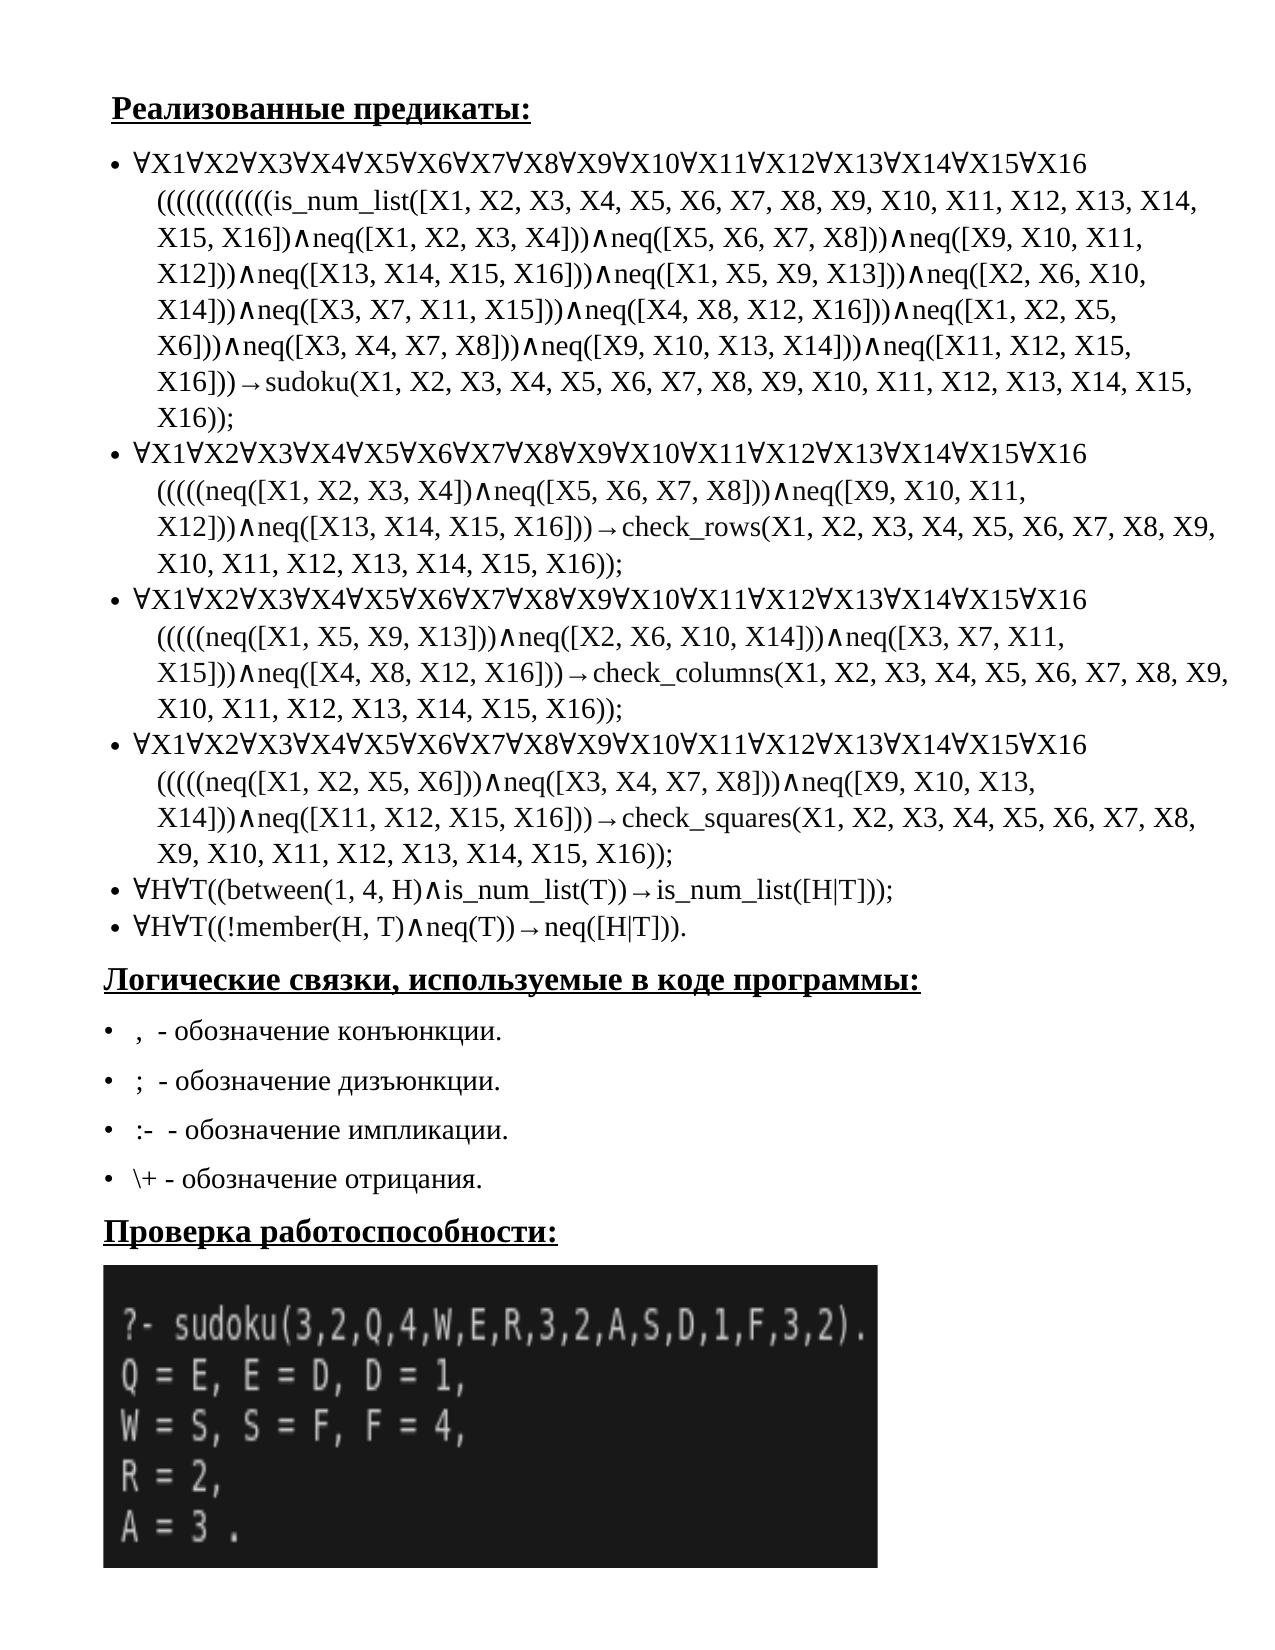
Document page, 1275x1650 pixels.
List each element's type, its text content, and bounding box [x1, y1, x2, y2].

list (((((neq([X1, X2, X5, X6]))∧neq([X3, X4, X7, X8]))∧neq([X9, X10, X13, X14]))∧neq([X11, X12, X15, X16]))→check_squares(X1, X2, X3, X4, X5, X6, X7, X8, X9, X10, X11, X12, X13, X14, X15, X16)); [111, 764, 1240, 870]
text • ; - обозначение дизъюнкции. [103, 1063, 1137, 1096]
list ∀X1∀X2∀X3∀X4∀X5∀X6∀X7∀X8∀X9∀X10∀X11∀X12∀X13∀X14∀X15∀X16 [111, 147, 1152, 180]
picture [103, 1265, 878, 1568]
text • :- - обозначение импликации. [103, 1112, 1137, 1146]
list ∀X1∀X2∀X3∀X4∀X5∀X6∀X7∀X8∀X9∀X10∀X11∀X12∀X13∀X14∀X15∀X16 [111, 437, 1152, 470]
text • , - обозначение конъюнкции. [103, 1013, 1137, 1047]
list (((((neq([X1, X5, X9, X13]))∧neq([X2, X6, X10, X14]))∧neq([X3, X7, X11, X15]))∧neq([X4, X8, X12, X16]))→check_columns(X1, X2, X3, X4, X5, X6, X7, X8, X9, X10, X11, X12, X13, X14, X15, X16)); [111, 619, 1240, 724]
text Логические связки, используемые в коде программы: [103, 959, 1137, 997]
list ∀X1∀X2∀X3∀X4∀X5∀X6∀X7∀X8∀X9∀X10∀X11∀X12∀X13∀X14∀X15∀X16 [111, 582, 1152, 615]
list ∀H∀T((!member(H, T)∧neq(T))→neq([H|T])). [111, 909, 1152, 943]
list (((((neq([X1, X2, X3, X4])∧neq([X5, X6, X7, X8]))∧neq([X9, X10, X11, X12]))∧neq([X13, X14, X15, X16]))→check_rows(X1, X2, X3, X4, X5, X6, X7, X8, X9, X10, X11, X12, X13, X14, X15, X16)); [111, 473, 1240, 579]
list ∀X1∀X2∀X3∀X4∀X5∀X6∀X7∀X8∀X9∀X10∀X11∀X12∀X13∀X14∀X15∀X16 [111, 727, 1152, 761]
list ∀H∀T((between(1, 4, H)∧is_num_list(T))→is_num_list([H|T])); [111, 872, 1152, 906]
list ((((((((((((is_num_list([X1, X2, X3, X4, X5, X6, X7, X8, X9, X10, X11, X12, X13, X14, X15, X16])∧neq([X1, X2, X3, X4]))∧neq([X5, X6, X7, X8]))∧neq([X9, X10, X11, X12]))∧neq([X13, X14, X15, X16]))∧neq([X1, X5, X9, X13]))∧neq([X2, X6, X10, X14]))∧neq([X3, X7, X11, X15]))∧neq([X4, X8, X12, X16]))∧neq([X1, X2, X5, X6]))∧neq([X3, X4, X7, X8]))∧neq([X9, X10, X13, X14]))∧neq([X11, X12, X15, X16]))→sudoku(X1, X2, X3, X4, X5, X6, X7, X8, X9, X10, X11, X12, X13, X14, X15, X16)); [111, 183, 1240, 434]
text Проверка работоспособности: [103, 1211, 1137, 1249]
text • \+ - обозначение отрицания. [103, 1161, 1137, 1195]
text Реализованные предикаты: [111, 89, 1240, 127]
